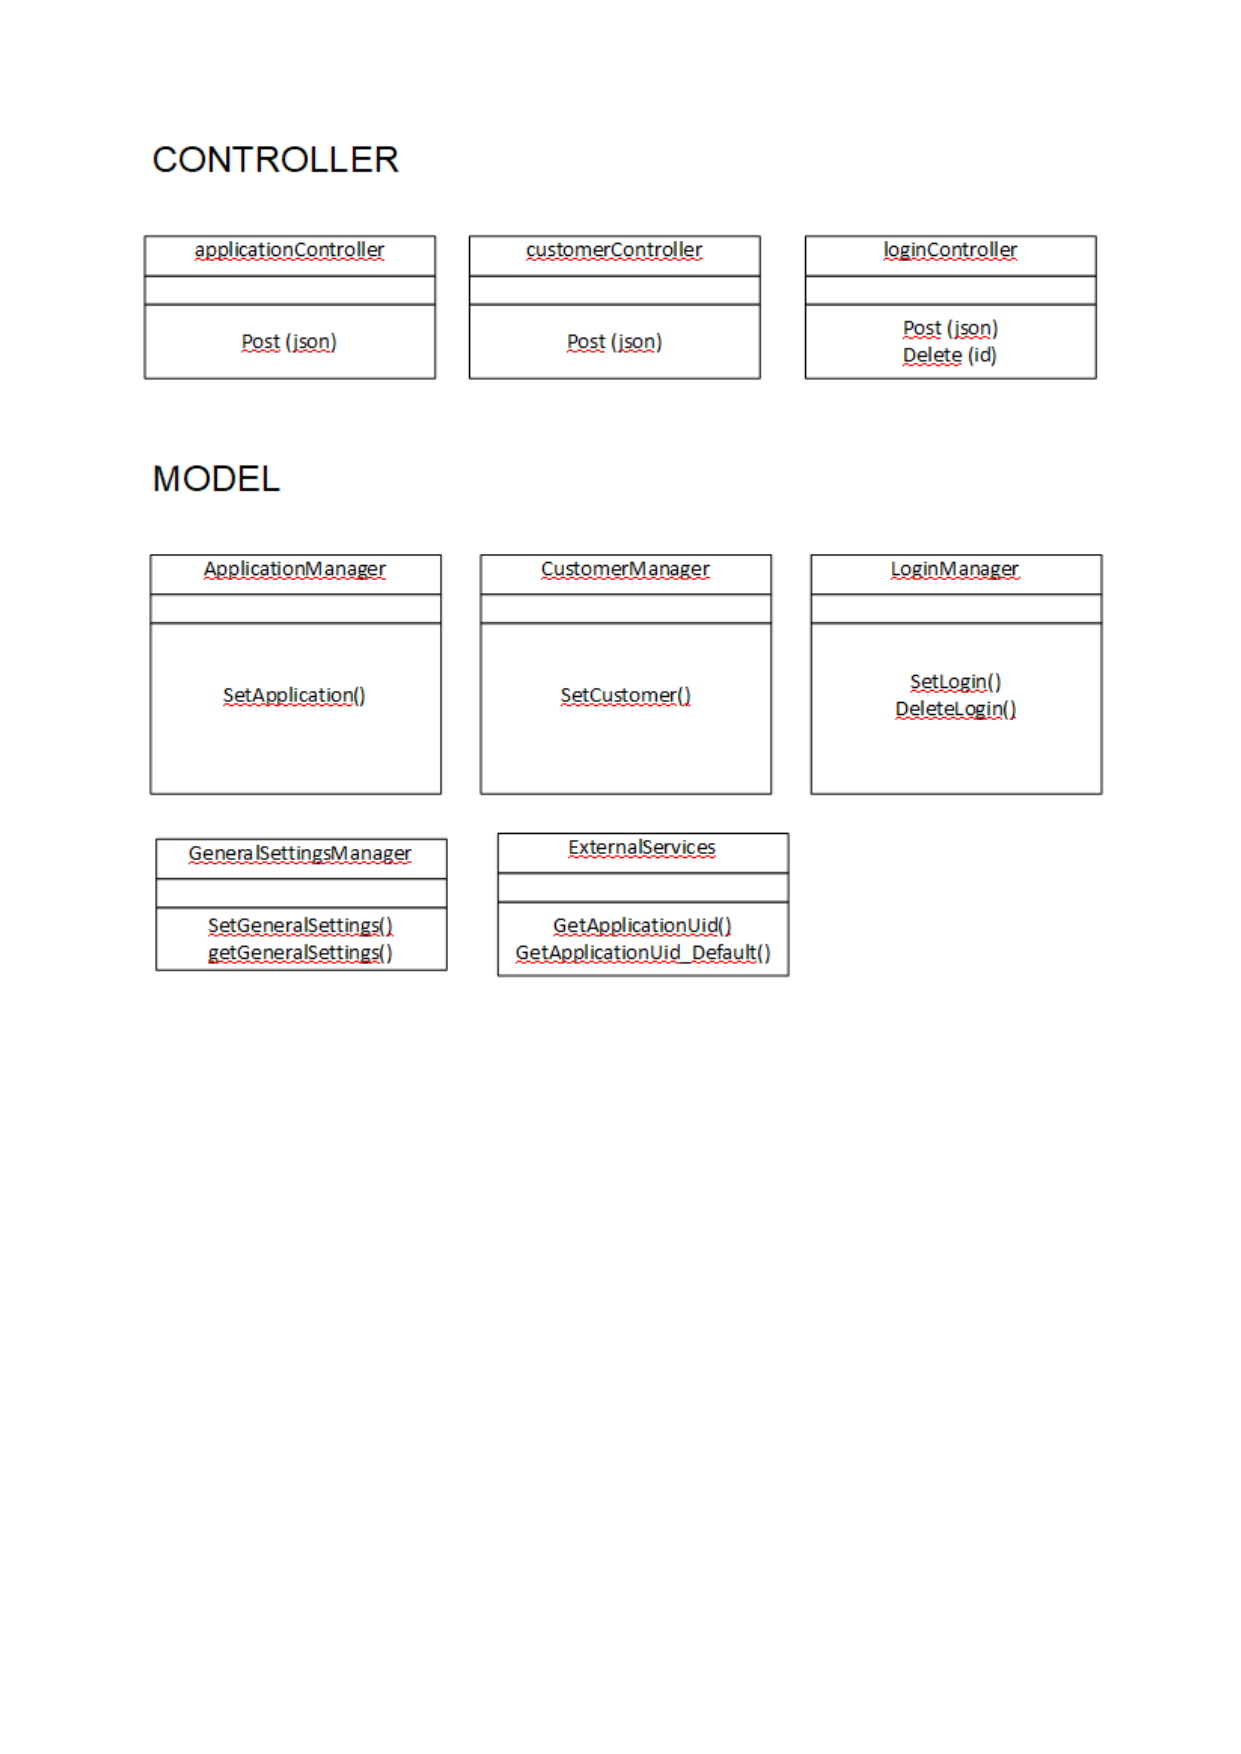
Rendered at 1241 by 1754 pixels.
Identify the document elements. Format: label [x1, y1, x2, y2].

picture [118, 118, 1123, 994]
